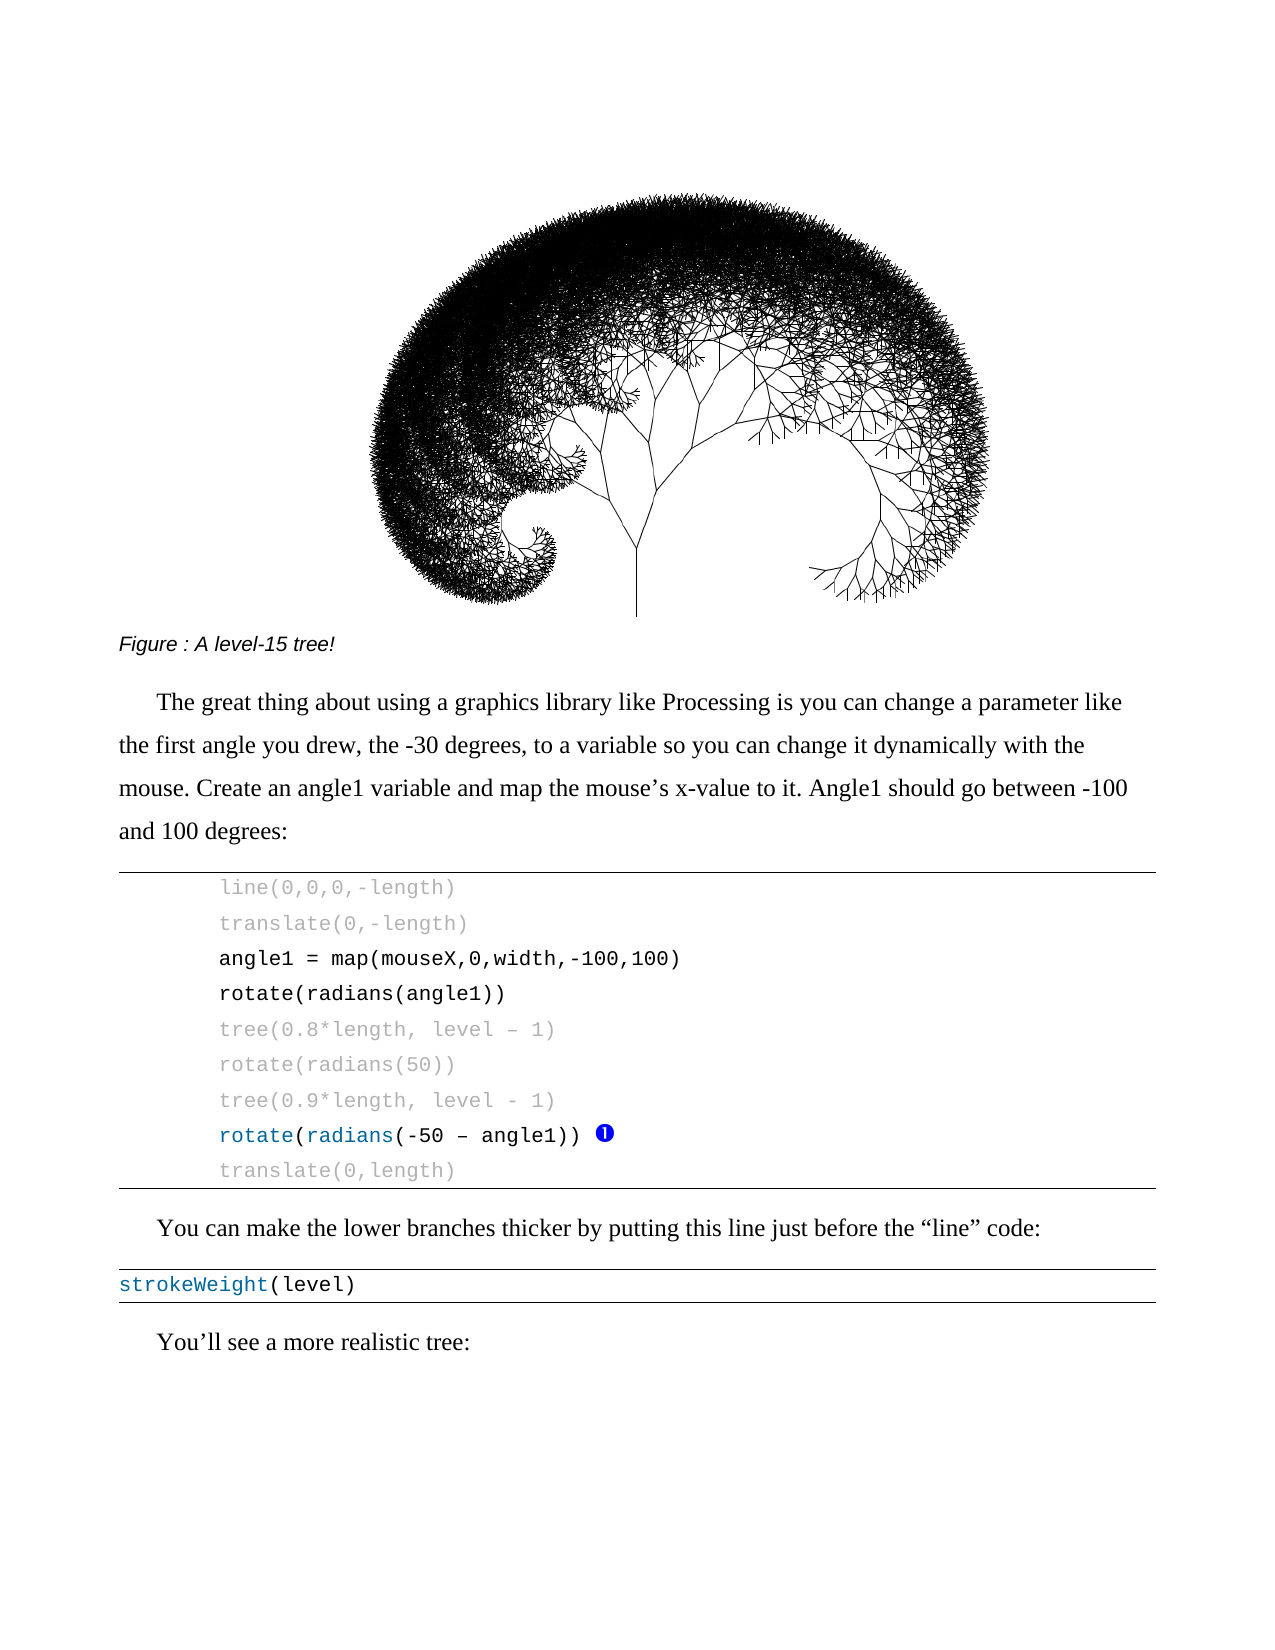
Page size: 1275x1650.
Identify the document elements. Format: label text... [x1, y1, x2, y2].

text rotate(radians(50)) [118, 1054, 1156, 1078]
text angle1 = map(mouseX,0,width,-100,100) [118, 948, 1156, 972]
text The great thing about using a graphics library like Processing is you can change a parameter like the first angle you drew, the -30 degrees, to a variable so you can change it dynamically with the mouse. Create an angle1 variable and map the mouse’s x-value to it. Angle1 should go between -100 and 100 degrees: [118, 687, 1156, 845]
text strokeWeight(level) [118, 1270, 1156, 1303]
text You’ll see a more realistic tree: [118, 1327, 1156, 1356]
text translate(0,length) [118, 1160, 1156, 1189]
text You can make the lower branches thicker by putting this line just before the “line” code: [118, 1213, 1156, 1242]
text translate(0,-length) [118, 912, 1156, 936]
text rotate(radians(angle1)) [118, 983, 1156, 1007]
text Figure : A level-15 tree! [118, 118, 1156, 656]
picture [260, 118, 1016, 621]
text tree(0.8*length, level – 1) [118, 1019, 1156, 1042]
text line(0,0,0,-length) [118, 873, 1156, 901]
text rotate(radians(-50 – angle1)) u [118, 1125, 1156, 1149]
text tree(0.9*length, level - 1) [118, 1089, 1156, 1113]
